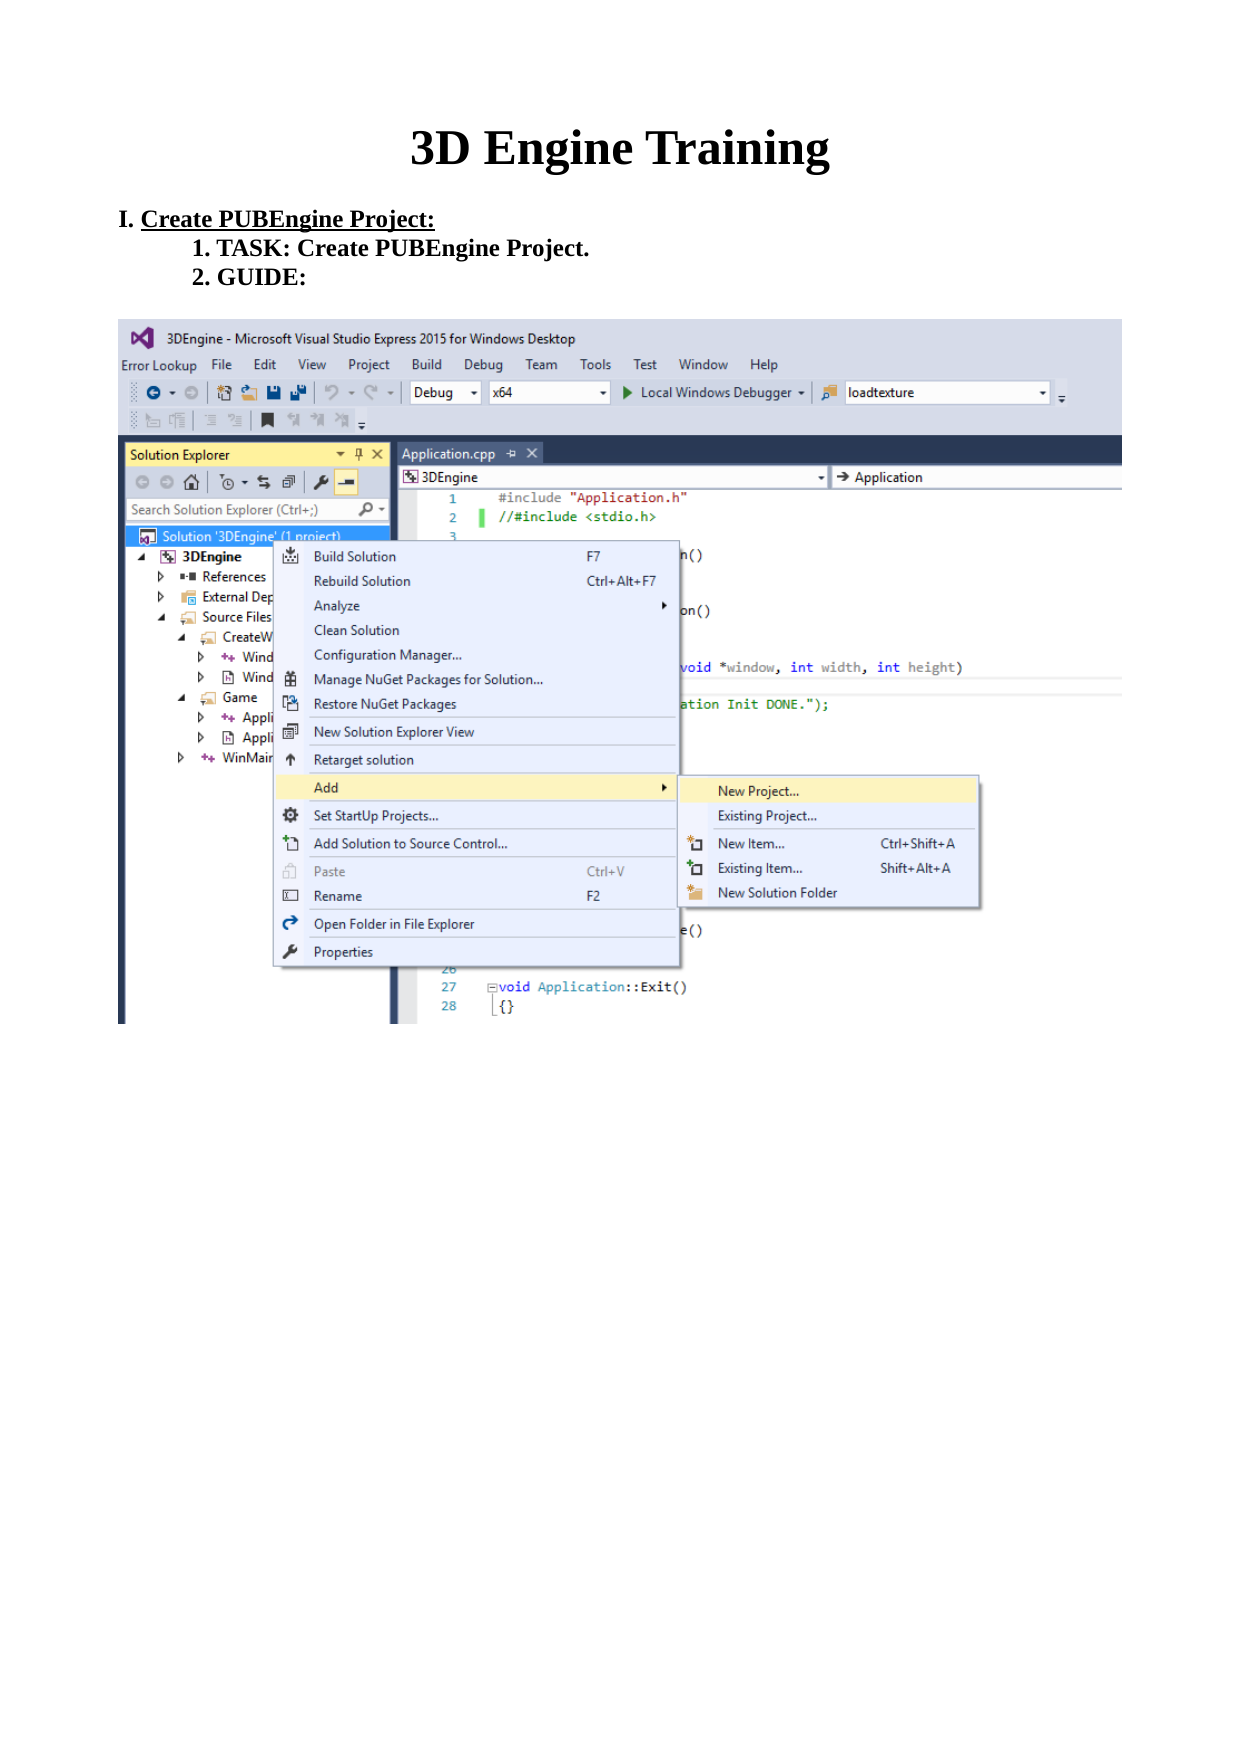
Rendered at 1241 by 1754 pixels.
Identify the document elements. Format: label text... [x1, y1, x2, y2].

text 2. GUIDE: [118, 262, 1122, 291]
text 1. TASK: Create PUBEngine Project. [118, 233, 1122, 262]
text 3D Engine Training [118, 118, 1122, 176]
text I. Create PUBEngine Project: [118, 204, 1122, 233]
